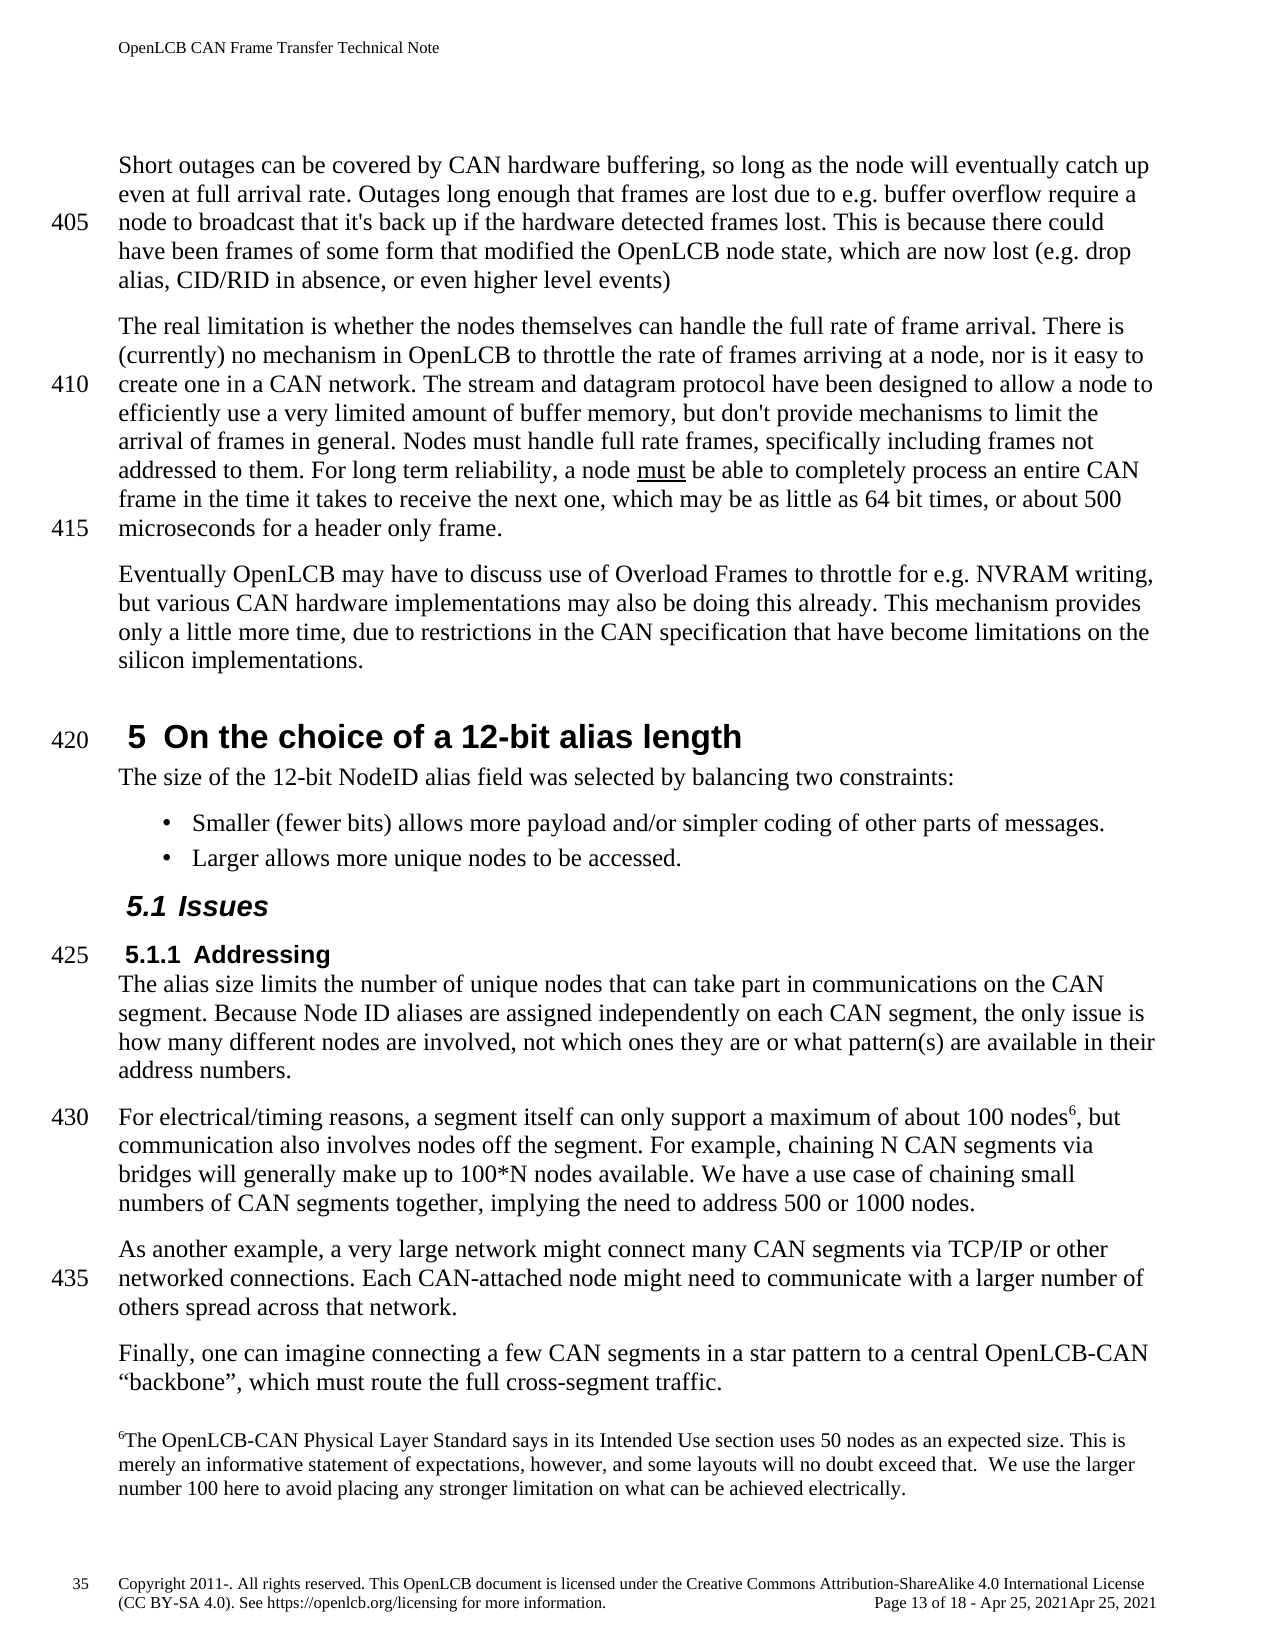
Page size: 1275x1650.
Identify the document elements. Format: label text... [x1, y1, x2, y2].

text For electrical/timing reasons, a segment itself can only support a maximum of about 100 nodes, but communication also involves nodes off the segment. For example, chaining N CAN segments via bridges will generally make up to 100*N nodes available. We have a use case of chaining small numbers of CAN segments together, implying the need to address 500 or 1000 nodes. [118, 1102, 1157, 1217]
text Eventually OpenLCB may have to discuss use of Overload Frames to throttle for e.g. NVRAM writing, but various CAN hardware implementations may also be doing this already. This mechanism provides only a little more time, due to restrictions in the CAN specification that have become limitations on the silicon implementations. [118, 559, 1157, 674]
text Finally, one can imagine connecting a few CAN segments in a star pattern to a central OpenLCB-CAN “backbone”, which must route the full cross-segment traffic. [118, 1338, 1157, 1396]
text As another example, a very large network might connect many CAN segments via TCP/IP or other networked connections. Each CAN-attached node might need to communicate with a larger number of others spread across that network. [118, 1234, 1157, 1321]
subtitle Addressing [118, 940, 1157, 969]
text The alias size limits the number of unique nodes that can take part in communications on the CAN segment. Because Node ID aliases are assigned independently on each CAN segment, the only issue is how many different nodes are involved, not which ones they are or what pattern(s) are available in their address numbers. [118, 969, 1157, 1084]
text The real limitation is whether the nodes themselves can handle the full rate of frame arrival. There is (currently) no mechanism in OpenLCB to throttle the rate of frames arriving at a node, nor is it easy to create one in a CAN network. The stream and datagram protocol have been designed to allow a node to efficiently use a very limited amount of buffer memory, but don't provide mechanisms to limit the arrival of frames in general. Nodes must handle full rate frames, specifically including frames not addressed to them. For long term reliability, a node must be able to completely process an entire CAN frame in the time it takes to receive the next one, which may be as little as 64 bit times, or about 500 microseconds for a header only frame. [118, 311, 1157, 541]
text Short outages can be covered by CAN hardware buffering, so long as the node will eventually catch up even at full arrival rate. Outages long enough that frames are lost due to e.g. buffer overflow require a node to broadcast that it's back up if the hardware detected frames lost. This is because there could have been frames of some form that modified the OpenLCB node state, which are now lost (e.g. drop alias, CID/RID in absence, or even higher level events) [118, 150, 1157, 294]
text The size of the 12-bit NodeID alias field was selected by balancing two constraints: [118, 762, 1157, 790]
text The OpenLCB-CAN Physical Layer Standard says in its Intended Use section uses 50 nodes as an expected size. This is merely an informative statement of expectations, however, and some layouts will no doubt exceed that. We use the larger number 100 here to avoid placing any stronger limitation on what can be achieved electrically. [118, 1428, 1157, 1500]
subtitle Issues [118, 889, 1157, 923]
list Smaller (fewer bits) allows more payload and/or simpler coding of other parts of messages. [162, 808, 1157, 837]
list Larger allows more unique nodes to be accessed. [162, 843, 1157, 871]
subtitle On the choice of a 12-bit alias length [118, 717, 1157, 755]
